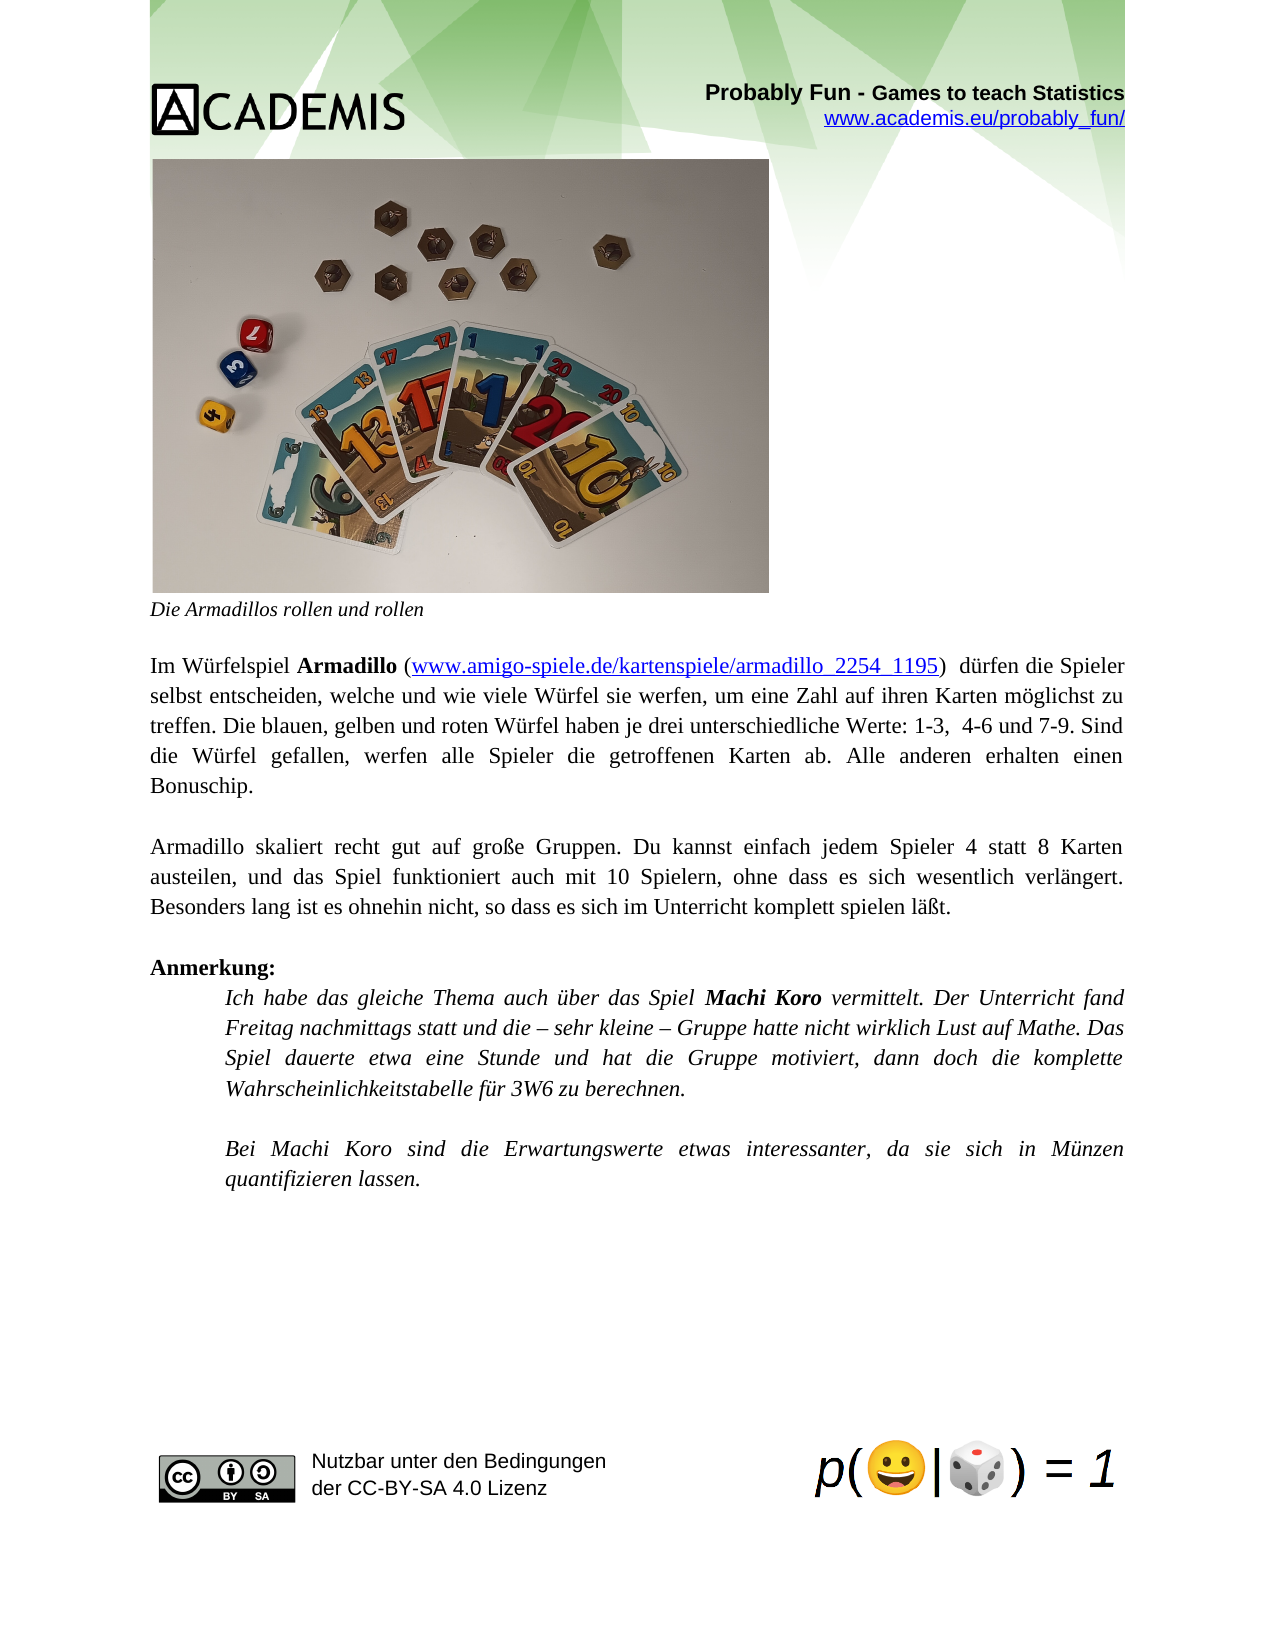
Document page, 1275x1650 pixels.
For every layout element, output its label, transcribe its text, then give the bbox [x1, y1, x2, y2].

picture [152, 1450, 302, 1507]
picture [1002, 115, 1008, 124]
picture [149, 0, 1125, 593]
text Im Würfelspiel Armadillo (www.amigo-spiele.de/kartenspiele/armadillo_2254_1195) dürfen die Spieler selbst entscheiden, welche und wie viele Würfel sie werfen, um eine Zahl auf ihren Karten möglichst zu treffen. Die blauen, gelben und roten Würfel haben je drei unterschiedliche Werte: 1-3, 4-6 und 7-9. Sind die Würfel gefallen, werfen alle Spieler die getroffenen Karten ab. Alle anderen erhalten einen Bonuschip. [150, 652, 1125, 799]
text Ich habe das gleiche Thema auch über das Spiel Machi Koro vermittelt. Der Unterricht fand Freitag nachmittags statt und die – sehr kleine – Gruppe hatte nicht wirklich Lust auf Mathe. Das Spiel dauerte etwa eine Stunde und hat die Gruppe motiviert, dann doch die komplette Wahrscheinlichkeitstabelle für 3W6 zu berechnen. [225, 984, 1125, 1101]
picture [803, 1430, 1124, 1508]
text Anmerkung: [150, 954, 1125, 980]
text Armadillo skaliert recht gut auf große Gruppen. Du kannst einfach jedem Spieler 4 statt 8 Karten austeilen, und das Spiel funktioniert auch mit 10 Spielern, ohne dass es sich wesentlich verlängert. Besonders lang ist es ohnehin nicht, so dass es sich im Unterricht komplett spielen läßt. [150, 833, 1125, 920]
text Bei Machi Koro sind die Erwartungswerte etwas interessanter, da sie sich in Münzen quantifizieren lassen. [225, 1135, 1125, 1192]
text Die Armadillos rollen und rollen [150, 159, 1125, 621]
